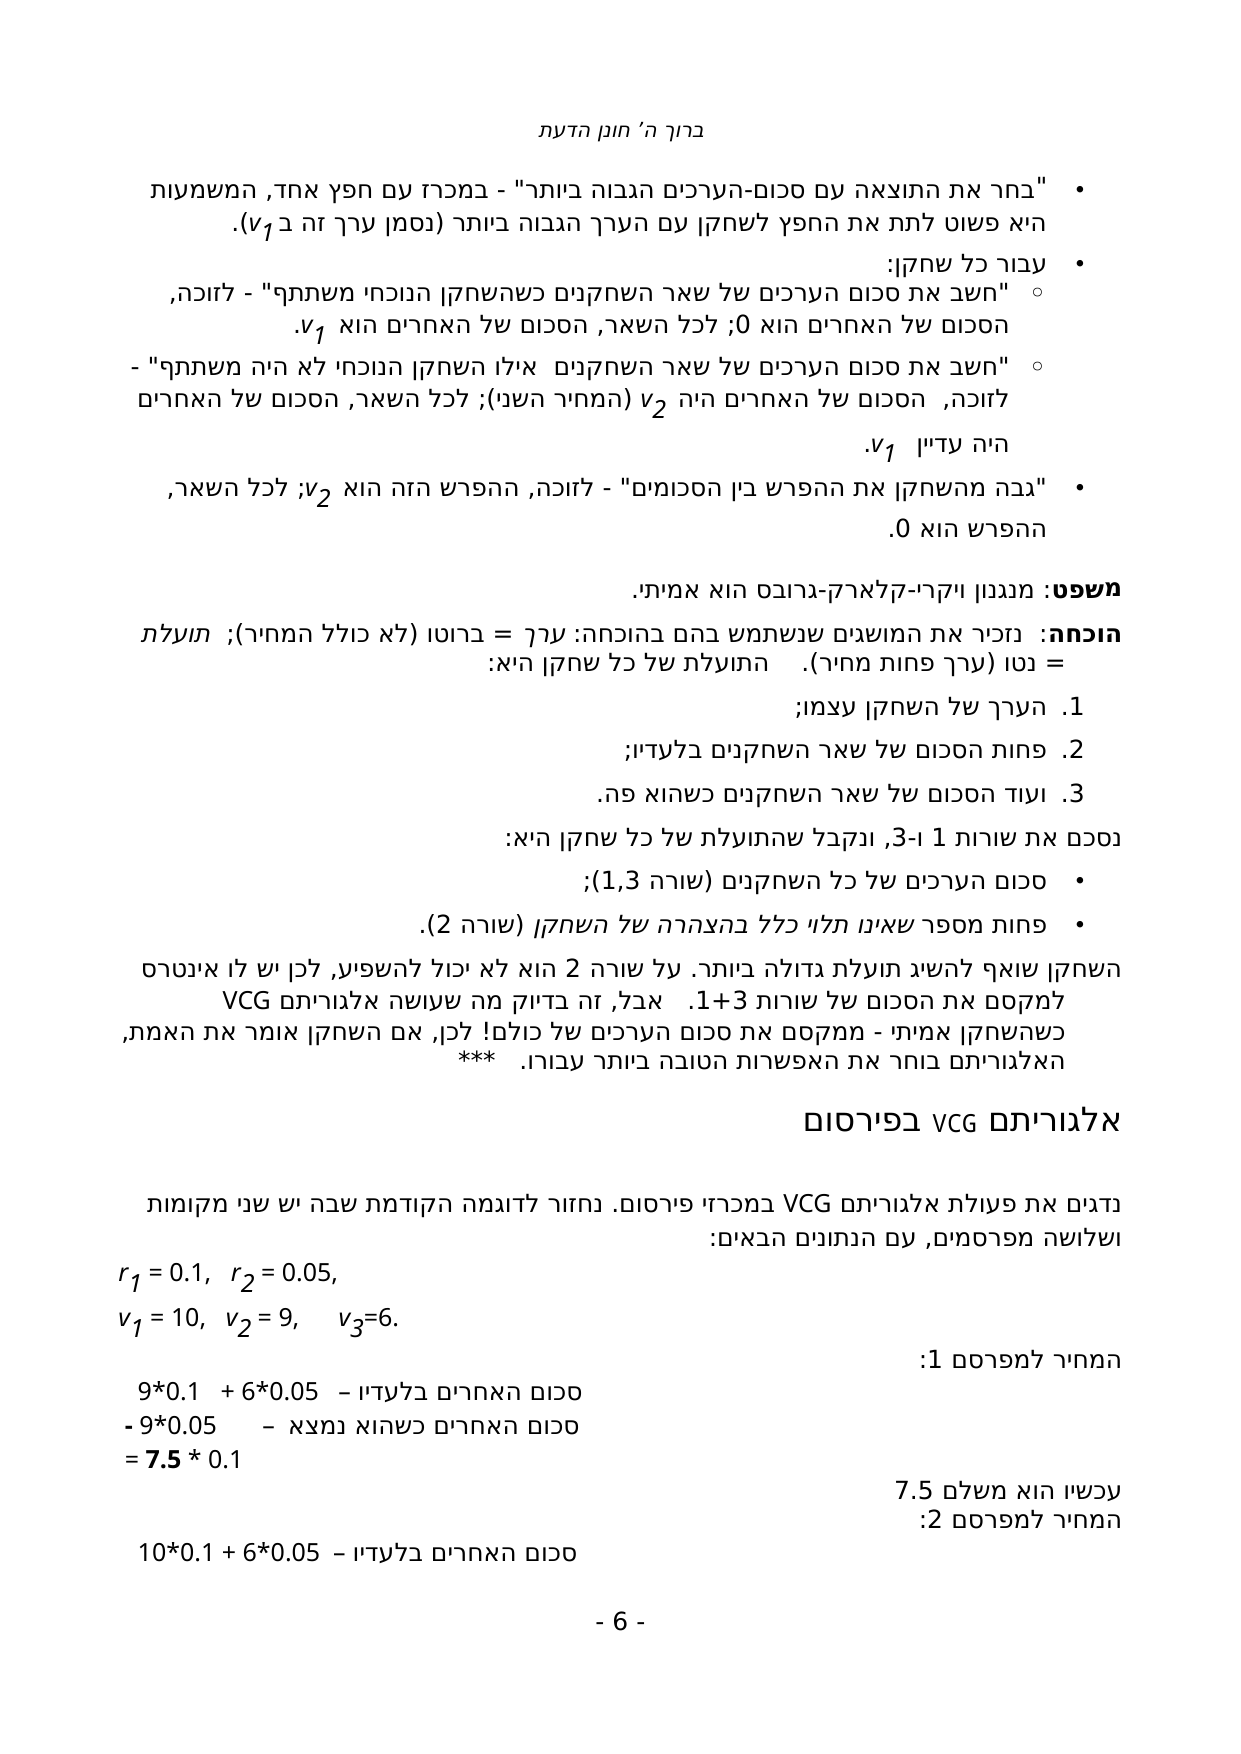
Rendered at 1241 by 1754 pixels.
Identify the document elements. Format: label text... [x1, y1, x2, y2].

text r1 = 0.1, r2 = 0.05, [118, 1255, 1122, 1300]
text המחיר למפרסם 1: [118, 1345, 1122, 1374]
list ועוד הסכום של שאר השחקנים כשהוא פה. [118, 779, 1084, 808]
list עבור כל שחקן: [118, 249, 1084, 278]
list סכום הערכים של כל השחקנים (שורה 1,3); [118, 867, 1084, 896]
text - 9*0.05 – סכום האחרים כשהוא נמצא [118, 1408, 1122, 1442]
list פחות מספר שאינו תלוי כלל בהצהרה של השחקן (שורה 2). [118, 910, 1084, 939]
text v1 = 10, v2 = 9, v3=6. [118, 1300, 1122, 1345]
text הוכחה: נזכיר את המושגים שנשתמש בהם בהוכחה: ערך = ברוטו (לא כולל המחיר); תועלת = נטו (ערך פחות מחיר). התועלת של כל שחקן היא: [118, 619, 1122, 677]
text 9*0.1 + 6*0.05 – סכום האחרים בלעדיו [118, 1374, 1122, 1408]
text נסכם את שורות 1 ו-3, ונקבל שהתועלת של כל שחקן היא: [118, 823, 1122, 852]
list "בחר את התוצאה עם סכום-הערכים הגבוה ביותר" - במכרז עם חפץ אחד, המשמעות היא פשוט לתת את החפץ לשחקן עם הערך הגבוה ביותר (נסמן ערך זה בv1). [118, 172, 1084, 249]
text = 7.5 * 0.1 [118, 1442, 1122, 1476]
text נדגים את פעולת אלגוריתם VCG במכרזי פירסום. נחזור לדוגמה הקודמת שבה יש שני מקומות ושלושה מפרסמים, עם הנתונים הבאים: [118, 1186, 1122, 1255]
text 10*0.1 + 6*0.05 – סכום האחרים בלעדיו [118, 1534, 1122, 1568]
text משפט: מנגנון ויקרי-קלארק-גרובס הוא אמיתי. [118, 573, 1122, 605]
text המחיר למפרסם 2: [118, 1505, 1122, 1534]
subtitle אלגוריתם VCG בפירסום [118, 1100, 1122, 1143]
list הערך של השחקן עצמו; [118, 692, 1084, 721]
list "חשב את סכום הערכים של שאר השחקנים אילו השחקן הנוכחי לא היה משתתף" - לזוכה, הסכום של האחרים היה v2 (המחיר השני); לכל השאר, הסכום של האחרים היה עדיין v1. [118, 352, 1047, 470]
text השחקן שואף להשיג תועלת גדולה ביותר. על שורה 2 הוא לא יכול להשפיע, לכן יש לו אינטרס למקסם את הסכום של שורות 1+3. אבל, זה בדיוק מה שעושה אלגוריתם VCG כשהשחקן אמיתי - ממקסם את סכום הערכים של כולם! לכן, אם השחקן אומר את האמת, האלגוריתם בוחר את האפשרות הטובה ביותר עבורו. *** [118, 954, 1122, 1075]
list "גבה מהשחקן את ההפרש בין הסכומים" - לזוכה, ההפרש הזה הוא v2; לכל השאר, ההפרש הוא 0. [118, 470, 1084, 544]
list "חשב את סכום הערכים של שאר השחקנים כשהשחקן הנוכחי משתתף" - לזוכה, הסכום של האחרים הוא 0; לכל השאר, הסכום של האחרים הוא v1. [118, 278, 1047, 352]
list פחות הסכום של שאר השחקנים בלעדיו; [118, 736, 1084, 765]
text עכשיו הוא משלם 7.5 [118, 1476, 1122, 1505]
